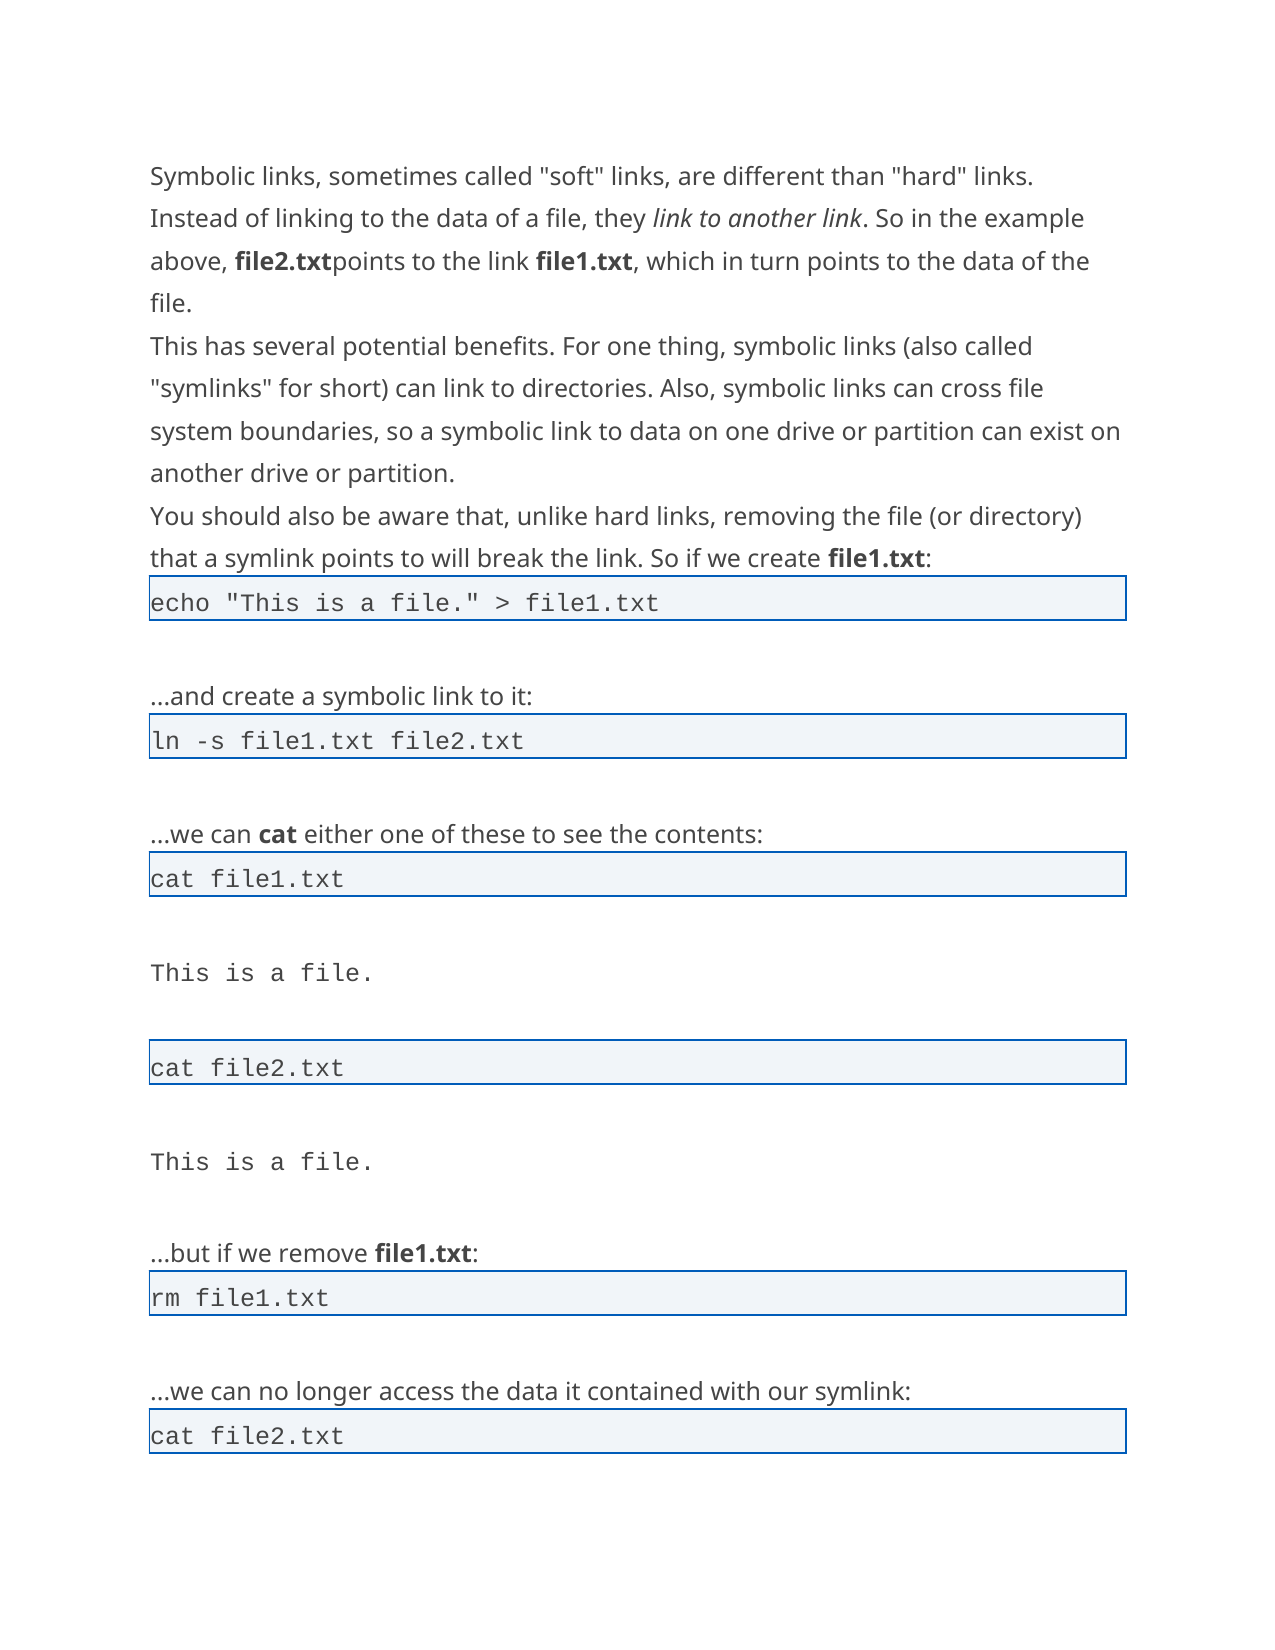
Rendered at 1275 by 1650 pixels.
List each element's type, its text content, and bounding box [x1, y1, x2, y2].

text cat file2.txt [150, 1410, 1125, 1452]
text Symbolic links, sometimes called "soft" links, are different than "hard" links. Instead of linking to the data of a file, they link to another link. So in the example above, file2.txtpoints to the link file1.txt, which in turn points to the data of the file. [150, 150, 1125, 320]
text cat file1.txt [150, 853, 1125, 895]
text echo "This is a file." > file1.txt [150, 577, 1125, 619]
text ...and create a symbolic link to it: [150, 671, 1125, 713]
text ln -s file1.txt file2.txt [150, 715, 1125, 757]
text ...we can cat either one of these to see the contents: [150, 809, 1125, 851]
text ...we can no longer access the data it contained with our symlink: [150, 1366, 1125, 1408]
text This is a file. [150, 1135, 1125, 1177]
text You should also be aware that, unlike hard links, removing the file (or directory) that a symlink points to will break the link. So if we create file1.txt: [150, 490, 1125, 575]
text ...but if we remove file1.txt: [150, 1227, 1125, 1270]
text rm file1.txt [150, 1272, 1125, 1314]
text This is a file. [150, 947, 1125, 989]
text This has several potential benefits. For one thing, symbolic links (also called "symlinks" for short) can link to directories. Also, symbolic links can cross file system boundaries, so a symbolic link to data on one drive or partition can exist on another drive or partition. [150, 320, 1125, 490]
text cat file2.txt [150, 1041, 1125, 1083]
